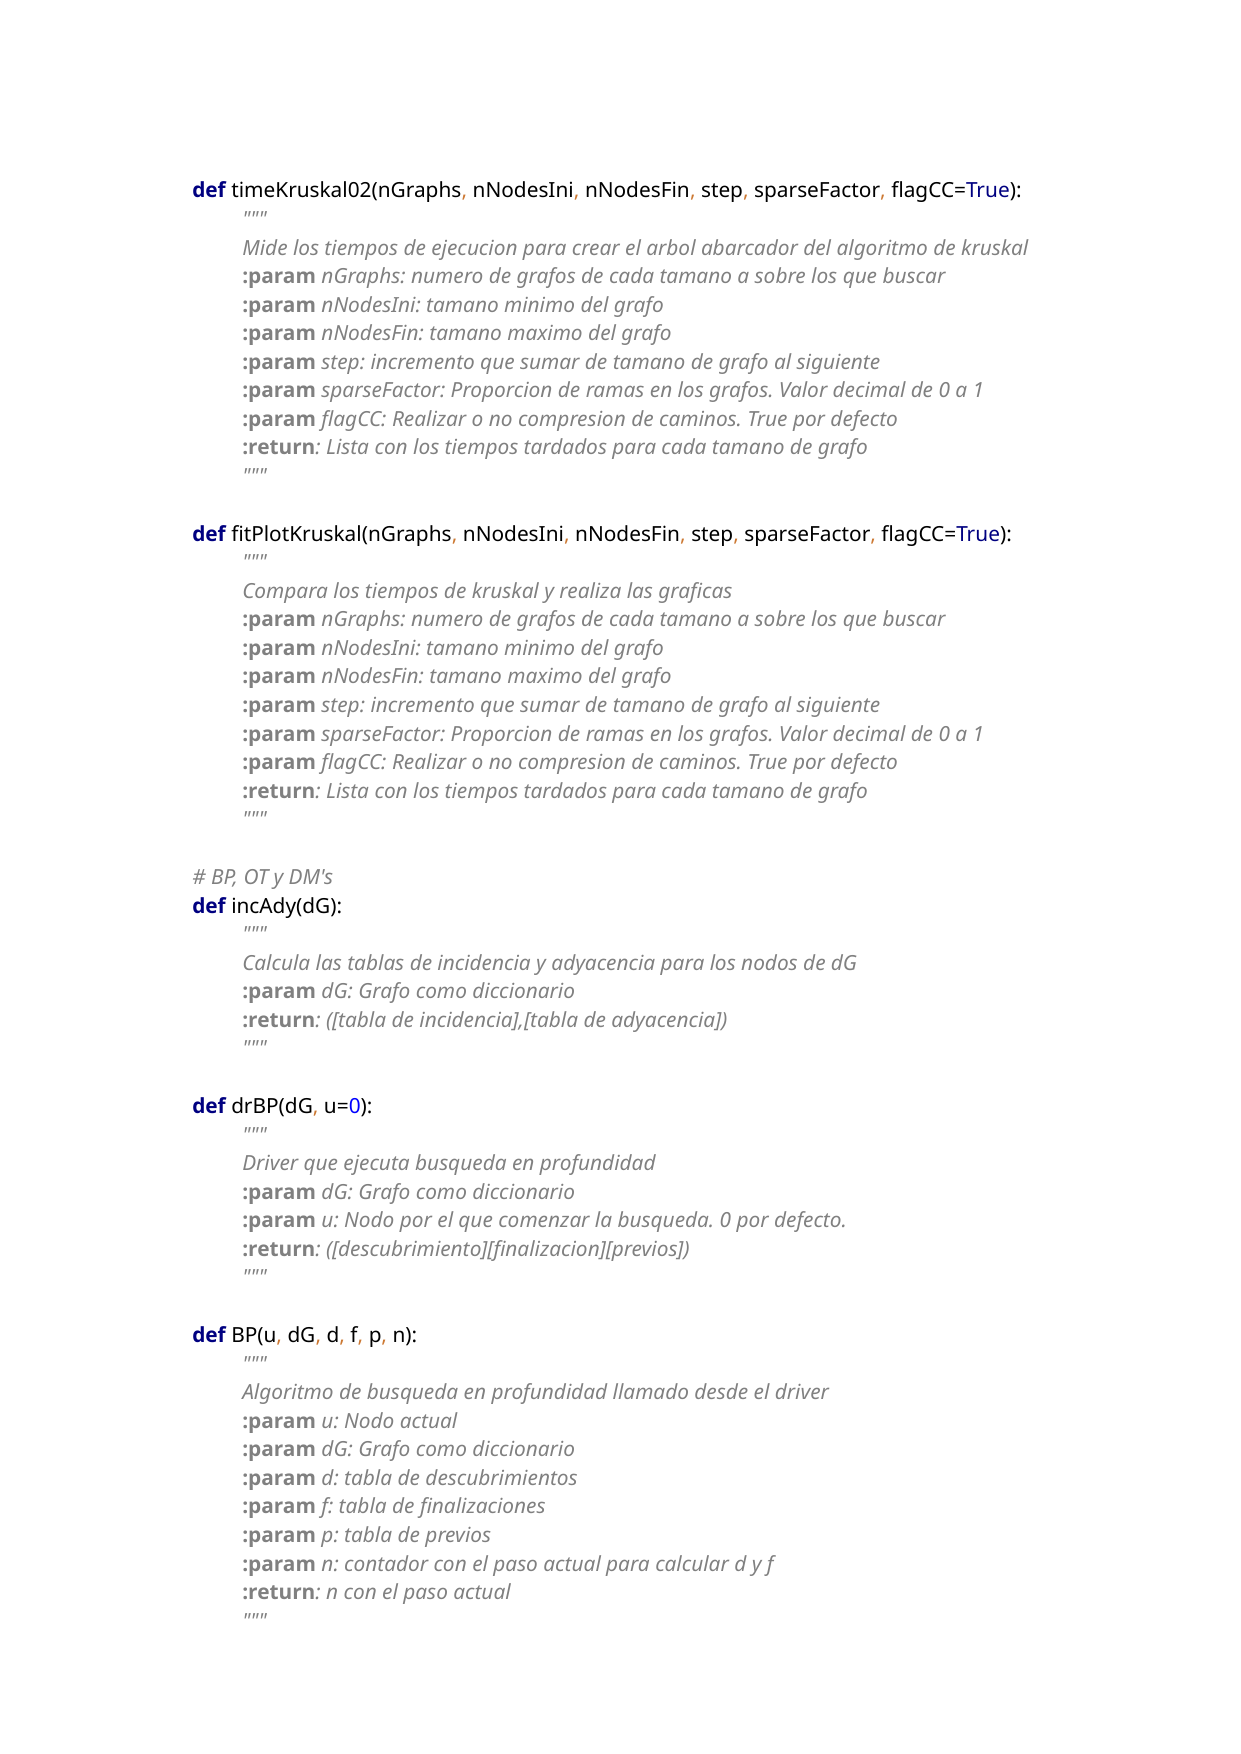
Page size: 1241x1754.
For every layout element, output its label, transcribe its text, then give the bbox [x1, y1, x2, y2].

text Algoritmo de busqueda en profundidad llamado desde el driver [192, 1377, 1064, 1406]
text def fitPlotKruskal(nGraphs, nNodesIni, nNodesFin, step, sparseFactor, flagCC=True): [192, 519, 1064, 547]
text :param dG: Grafo como diccionario [192, 1177, 1064, 1205]
text # BP, OT y DM's [192, 862, 1064, 891]
text :param flagCC: Realizar o no compresion de caminos. True por defecto [192, 747, 1064, 776]
text """ [192, 1120, 1064, 1148]
text :param step: incremento que sumar de tamano de grafo al siguiente [192, 690, 1064, 719]
text :param step: incremento que sumar de tamano de grafo al siguiente [192, 347, 1064, 375]
text :param u: Nodo actual [192, 1406, 1064, 1434]
text :param p: tabla de previos [192, 1520, 1064, 1549]
text """ [192, 804, 1064, 833]
text :param flagCC: Realizar o no compresion de caminos. True por defecto [192, 404, 1064, 432]
text Driver que ejecuta busqueda en profundidad [192, 1148, 1064, 1177]
text def BP(u, dG, d, f, p, n): [192, 1321, 1064, 1349]
text """ [192, 547, 1064, 576]
text :return: ([descubrimiento][finalizacion][previos]) [192, 1234, 1064, 1262]
text :return: Lista con los tiempos tardados para cada tamano de grafo [192, 432, 1064, 461]
text :return: ([tabla de incidencia],[tabla de adyacencia]) [192, 1005, 1064, 1033]
text :param u: Nodo por el que comenzar la busqueda. 0 por defecto. [192, 1205, 1064, 1234]
text def drBP(dG, u=0): [192, 1091, 1064, 1120]
text """ [192, 461, 1064, 489]
text :param f: tabla de finalizaciones [192, 1492, 1064, 1520]
text Mide los tiempos de ejecucion para crear el arbol abarcador del algoritmo de kruskal [192, 233, 1064, 261]
text Calcula las tablas de incidencia y adyacencia para los nodos de dG [192, 948, 1064, 976]
text :param dG: Grafo como diccionario [192, 1434, 1064, 1463]
text :param sparseFactor: Proporcion de ramas en los grafos. Valor decimal de 0 a 1 [192, 375, 1064, 404]
text :param nGraphs: numero de grafos de cada tamano a sobre los que buscar [192, 261, 1064, 290]
text :param d: tabla de descubrimientos [192, 1463, 1064, 1492]
text :return: Lista con los tiempos tardados para cada tamano de grafo [192, 776, 1064, 804]
text :param nNodesFin: tamano maximo del grafo [192, 318, 1064, 347]
text :param dG: Grafo como diccionario [192, 976, 1064, 1005]
text :param sparseFactor: Proporcion de ramas en los grafos. Valor decimal de 0 a 1 [192, 719, 1064, 747]
text """ [192, 204, 1064, 233]
text def timeKruskal02(nGraphs, nNodesIni, nNodesFin, step, sparseFactor, flagCC=True): [192, 176, 1064, 204]
text def incAdy(dG): [192, 891, 1064, 919]
text """ [192, 1033, 1064, 1062]
text :param nGraphs: numero de grafos de cada tamano a sobre los que buscar [192, 604, 1064, 633]
text :param n: contador con el paso actual para calcular d y f [192, 1549, 1064, 1577]
text """ [192, 1262, 1064, 1291]
text :param nNodesIni: tamano minimo del grafo [192, 290, 1064, 318]
text """ [192, 1606, 1064, 1634]
text """ [192, 919, 1064, 948]
text :return: n con el paso actual [192, 1577, 1064, 1606]
text """ [192, 1349, 1064, 1377]
text Compara los tiempos de kruskal y realiza las graficas [192, 576, 1064, 604]
text :param nNodesFin: tamano maximo del grafo [192, 662, 1064, 690]
text :param nNodesIni: tamano minimo del grafo [192, 633, 1064, 662]
